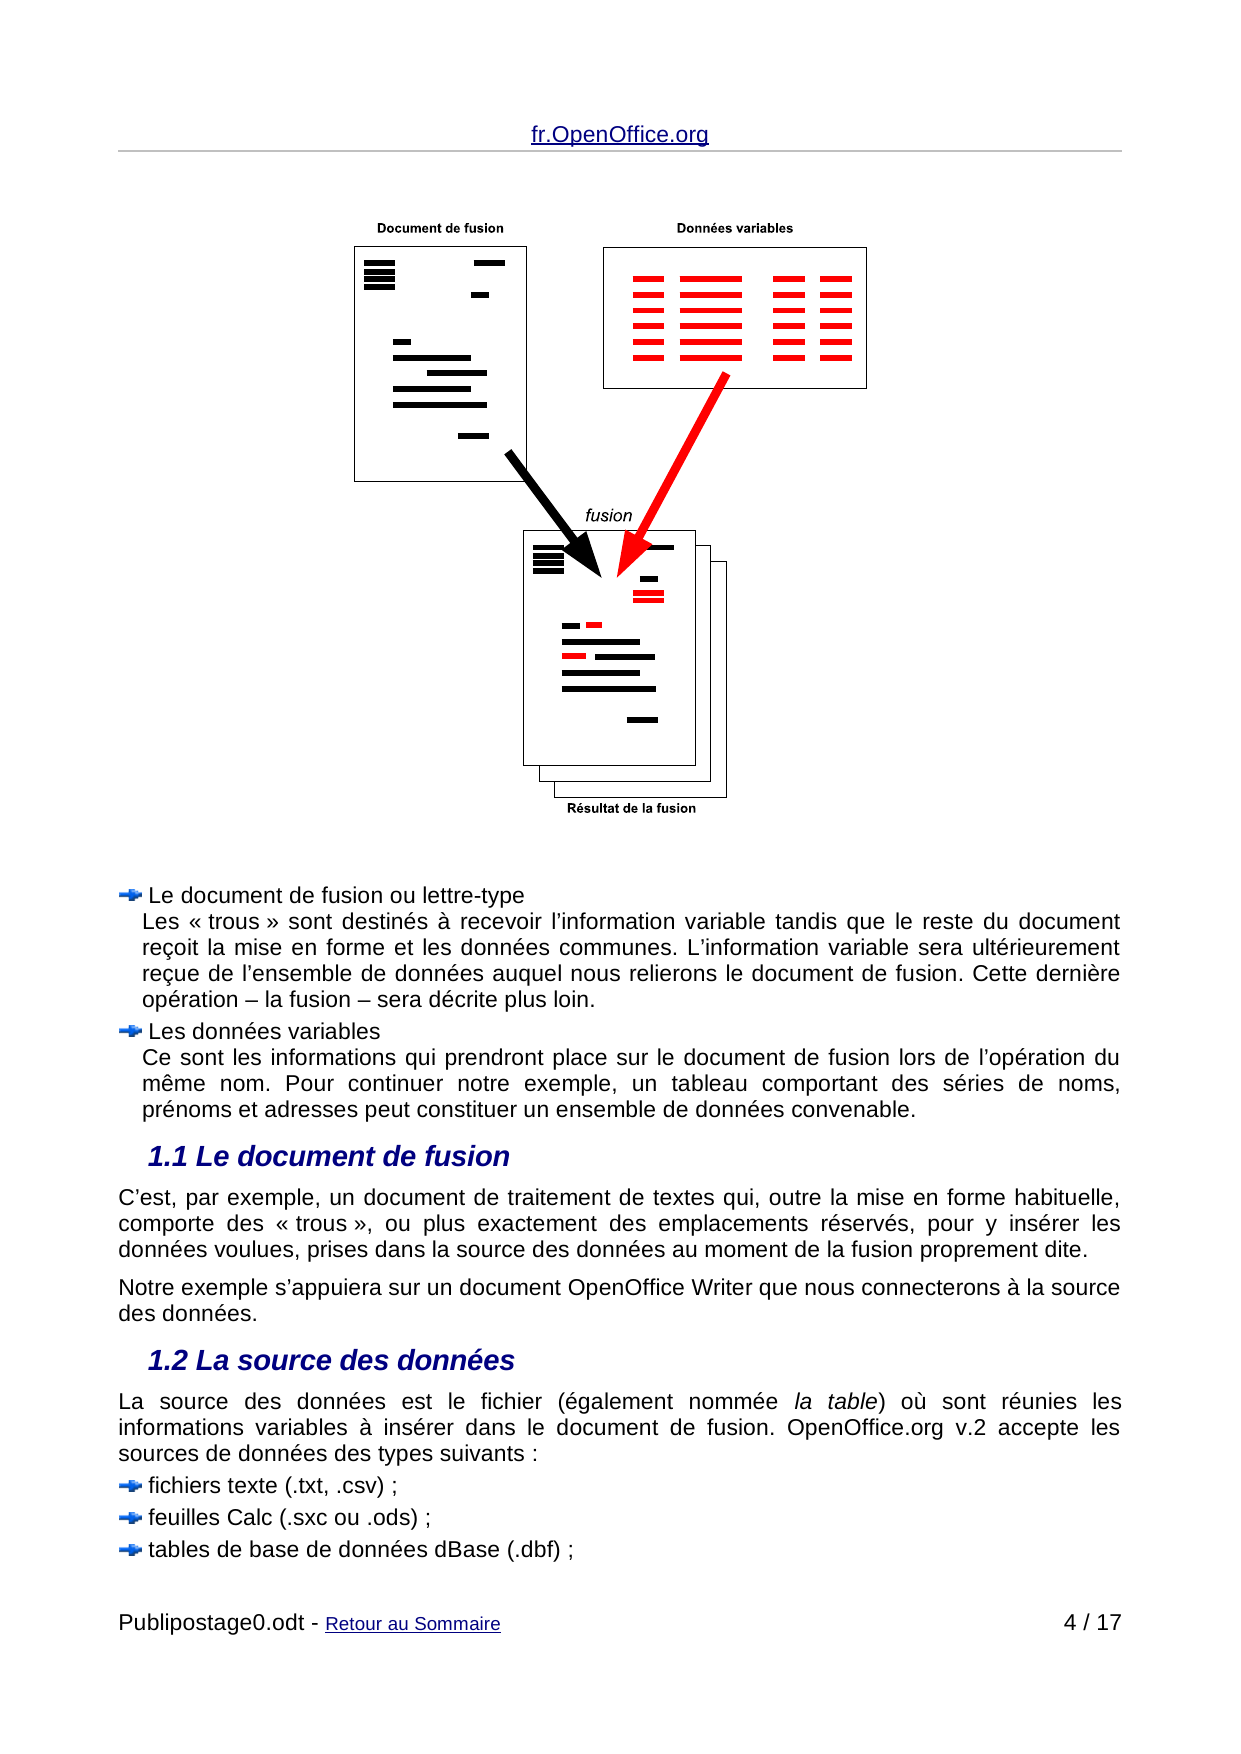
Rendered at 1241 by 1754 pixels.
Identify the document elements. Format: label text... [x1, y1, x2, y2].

text La source des données est le fichier (également nommée la table) où sont réunies les informations variables à insérer dans le document de fusion. OpenOffice.org v.2 accepte les sources de données des types suivants : [118, 1388, 1122, 1467]
list tables de base de données dBase (.dbf) ; [118, 1537, 1122, 1563]
picture [119, 889, 142, 901]
text C’est, par exemple, un document de traitement de textes qui, outre la mise en forme habituelle, comporte des « trous », ou plus exactement des emplacements réservés, pour y insérer les données voulues, prises dans la source des données au moment de la fusion proprement dite. [118, 1184, 1122, 1263]
picture [119, 1025, 142, 1037]
picture [119, 1544, 142, 1556]
list feuilles Calc (.sxc ou .ods) ; [118, 1504, 1122, 1531]
list Le document de fusion ou lettre-type Les « trous » sont destinés à recevoir l’information variable tandis que le reste du document reçoit la mise en forme et les données communes. L’information variable sera ultérieurement reçue de l’ensemble de données auquel nous relierons le document de fusion. Cette dernière opération – la fusion – sera décrite plus loin. [118, 182, 1122, 1012]
text Notre exemple s’appuiera sur un document OpenOffice Writer que nous connecterons à la source des données. [118, 1274, 1122, 1327]
list Les données variables Ce sont les informations qui prendront place sur le document de fusion lors de l’opération du même nom. Pour continuer notre exemple, un tableau comportant des séries de noms, prénoms et adresses peut constituer un ensemble de données convenable. [118, 1018, 1122, 1123]
subtitle Le document de fusion [148, 1140, 1122, 1173]
subtitle La source des données [148, 1344, 1122, 1377]
list fichiers texte (.txt, .csv) ; [118, 1473, 1122, 1499]
picture [119, 1512, 142, 1524]
picture [119, 1480, 142, 1492]
